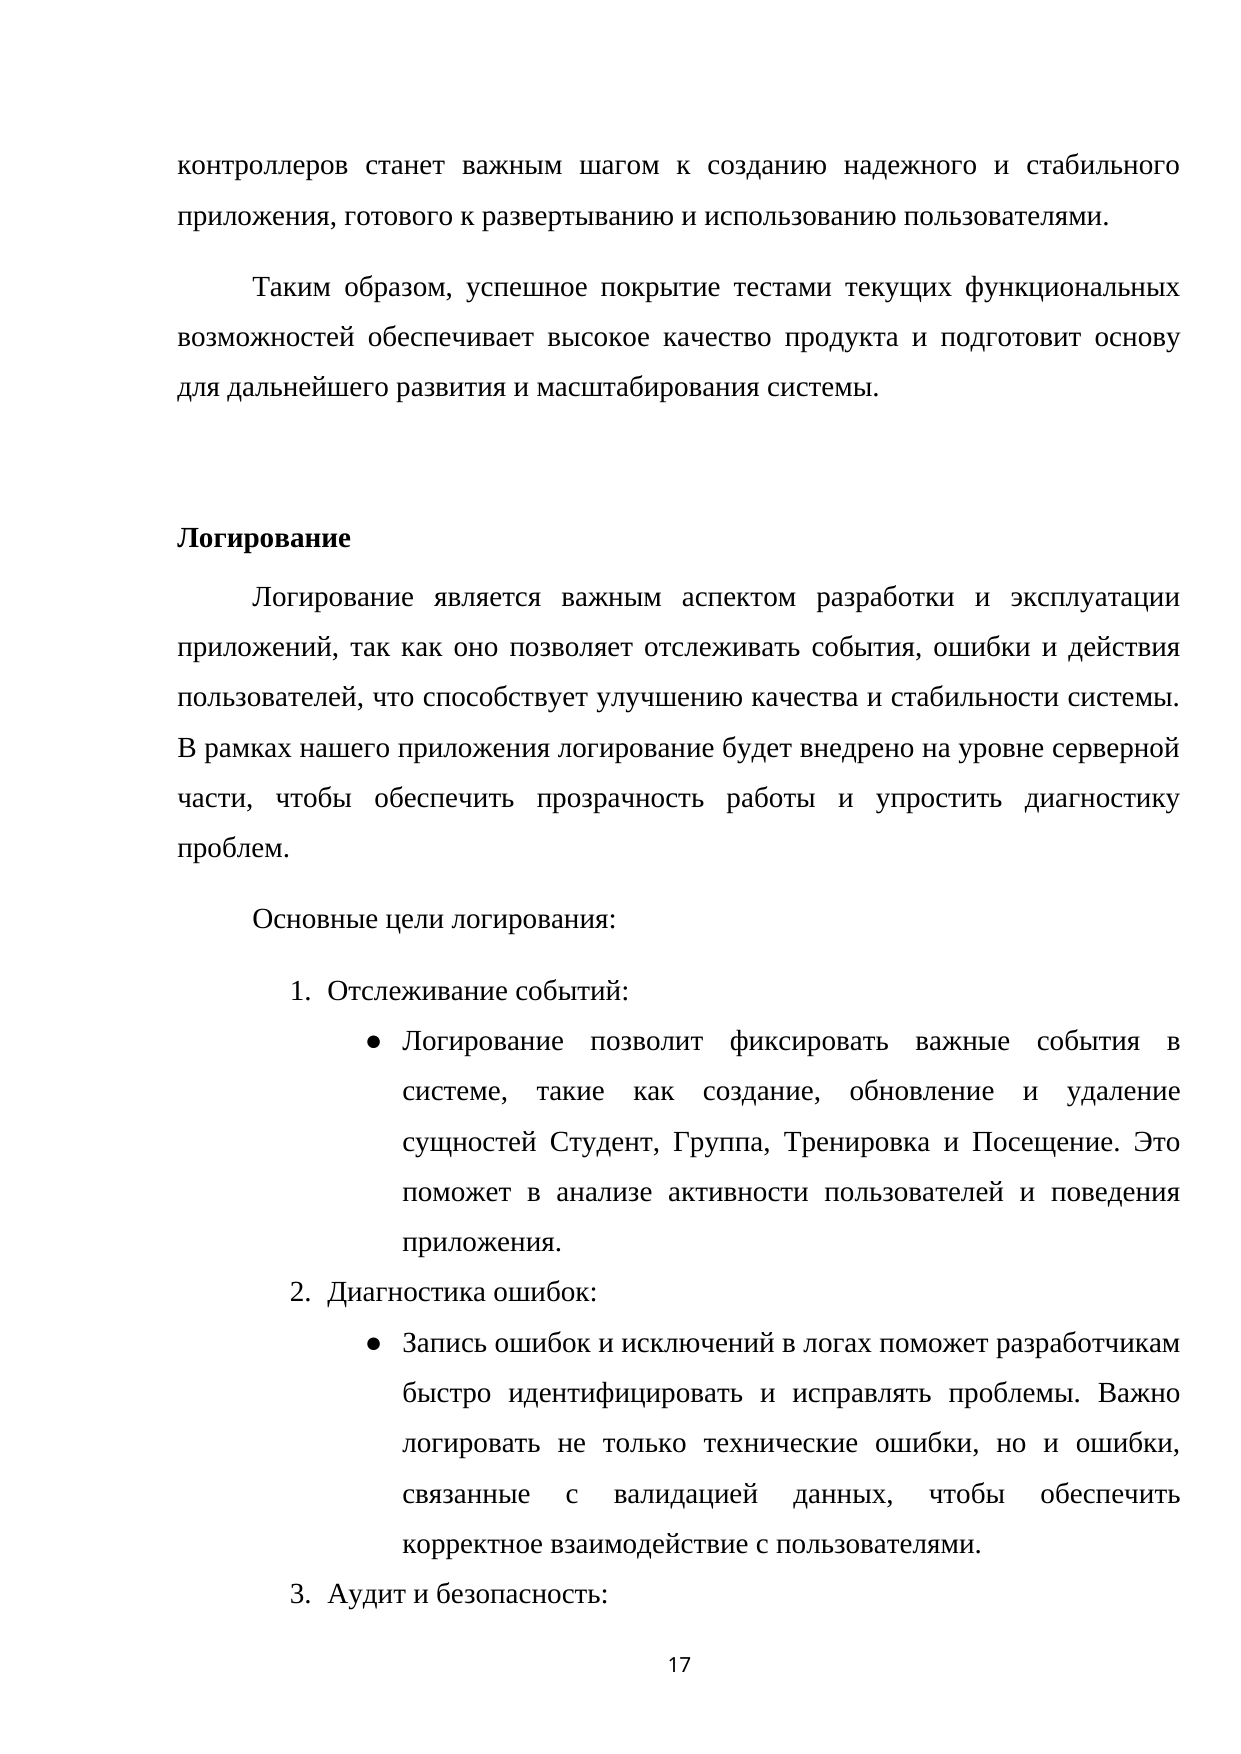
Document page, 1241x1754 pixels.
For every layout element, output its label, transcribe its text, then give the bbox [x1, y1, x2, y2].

text контроллеров станет важным шагом к созданию надежного и стабильного приложения, готового к развертыванию и использованию пользователями. [177, 147, 1181, 231]
list Диагностика ошибок: [289, 1274, 1181, 1308]
text Логирование является важным аспектом разработки и эксплуатации приложений, так как оно позволяет отслеживать события, ошибки и действия пользователей, что способствует улучшению качества и стабильности системы. В рамках нашего приложения логирование будет внедрено на уровне серверной части, чтобы обеспечить прозрачность работы и упростить диагностику проблем. [177, 579, 1181, 864]
text Таким образом, успешное покрытие тестами текущих функциональных возможностей обеспечивает высокое качество продукта и подготовит основу для дальнейшего развития и масштабирования системы. [177, 269, 1181, 403]
list Аудит и безопасность: [289, 1576, 1181, 1610]
text Основные цели логирования: [177, 902, 1181, 935]
list Отслеживание событий: [289, 973, 1181, 1006]
subtitle Логирование [177, 520, 1181, 554]
list Логирование позволит фиксировать важные события в системе, такие как создание, обновление и удаление сущностей Студент, Группа, Тренировка и Посещение. Это поможет в анализе активности пользователей и поведения приложения. [364, 1023, 1181, 1258]
list Запись ошибок и исключений в логах поможет разработчикам быстро идентифицировать и исправлять проблемы. Важно логировать не только технические ошибки, но и ошибки, связанные с валидацией данных, чтобы обеспечить корректное взаимодействие с пользователями. [364, 1325, 1181, 1560]
